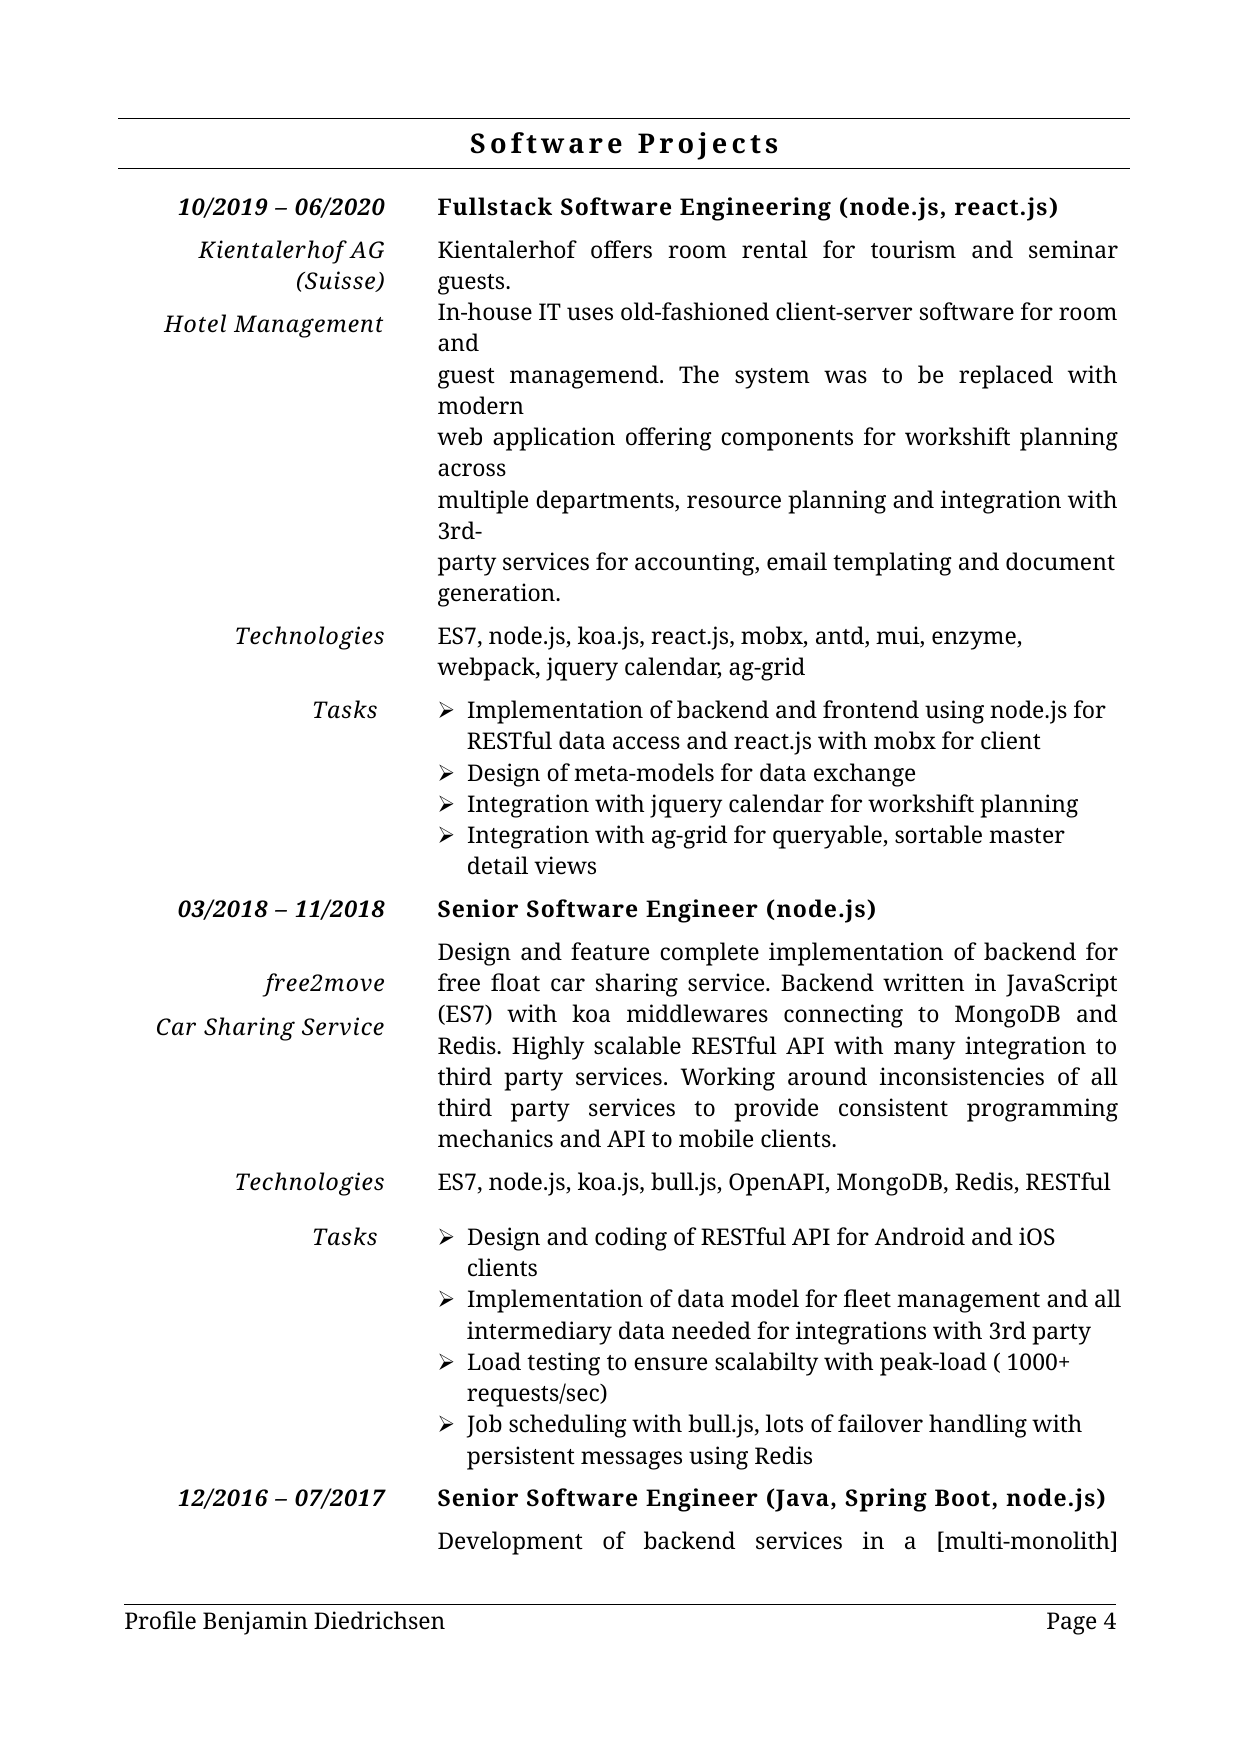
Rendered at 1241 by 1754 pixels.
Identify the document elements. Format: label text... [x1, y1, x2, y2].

table_cell Fullstack Software Engineering (node.js, react.js) Kientalerhof offers room rental for tourism and seminar guests. In-house IT uses old-fashioned client-server software for room and guest managemend. The system was to be replaced with modern web application offering components for workshift planning across multiple departments, resource planning and integration with 3rd- party services for accounting, email templating and document generation. [425, 185, 1130, 614]
table_cell Tasks [118, 1215, 399, 1477]
table_cell Implementation of backend and frontend using node.js for RESTful data access and react.js with mobx for client Design of meta-models for data exchange Integration with jquery calendar for workshift planning Integration with ag-grid for queryable, sortable master detail views [425, 688, 1130, 887]
table_cell [399, 688, 425, 887]
table_cell ES7, node.js, koa.js, bull.js, OpenAPI, MongoDB, Redis, RESTful [425, 1160, 1130, 1215]
table_cell [399, 614, 425, 688]
table_cell Senior Software Engineer (Java, Spring Boot, node.js) Development of backend services in a [multi-monolith] [425, 1477, 1130, 1562]
table_cell [425, 169, 1130, 185]
table_cell Design and coding of RESTful API for Android and iOS clients Implementation of data model for fleet management and all intermediary data needed for integrations with 3rd party Load testing to ensure scalabilty with peak-load ( 1000+ requests/sec) Job scheduling with bull.js, lots of failover handling with persistent messages using Redis [425, 1215, 1130, 1477]
table_cell 03/2018 – 11/2018 free2move Car Sharing Service [118, 887, 399, 1160]
table_cell Technologies [118, 1160, 399, 1215]
table_cell 10/2019 – 06/2020 Kientalerhof AG (Suisse) Hotel Management [118, 185, 399, 614]
table_header Software Projects [118, 119, 1130, 167]
table_cell [118, 169, 399, 185]
table_cell 12/2016 – 07/2017 [118, 1477, 399, 1562]
table_cell [399, 185, 425, 614]
table_cell Senior Software Engineer (node.js) Design and feature complete implementation of backend for free float car sharing service. Backend written in JavaScript (ES7) with koa middlewares connecting to MongoDB and Redis. Highly scalable RESTful API with many integration to third party services. Working around inconsistencies of all third party services to provide consistent programming mechanics and API to mobile clients. [425, 887, 1130, 1160]
table_cell Tasks [118, 688, 399, 887]
table_cell [399, 1160, 425, 1215]
table_cell [399, 887, 425, 1160]
table_cell ES7, node.js, koa.js, react.js, mobx, antd, mui, enzyme, webpack, jquery calendar, ag-grid [425, 614, 1130, 688]
table_cell [399, 1477, 425, 1562]
table_cell [399, 169, 425, 185]
table_cell [399, 1215, 425, 1477]
table_cell Technologies [118, 614, 399, 688]
